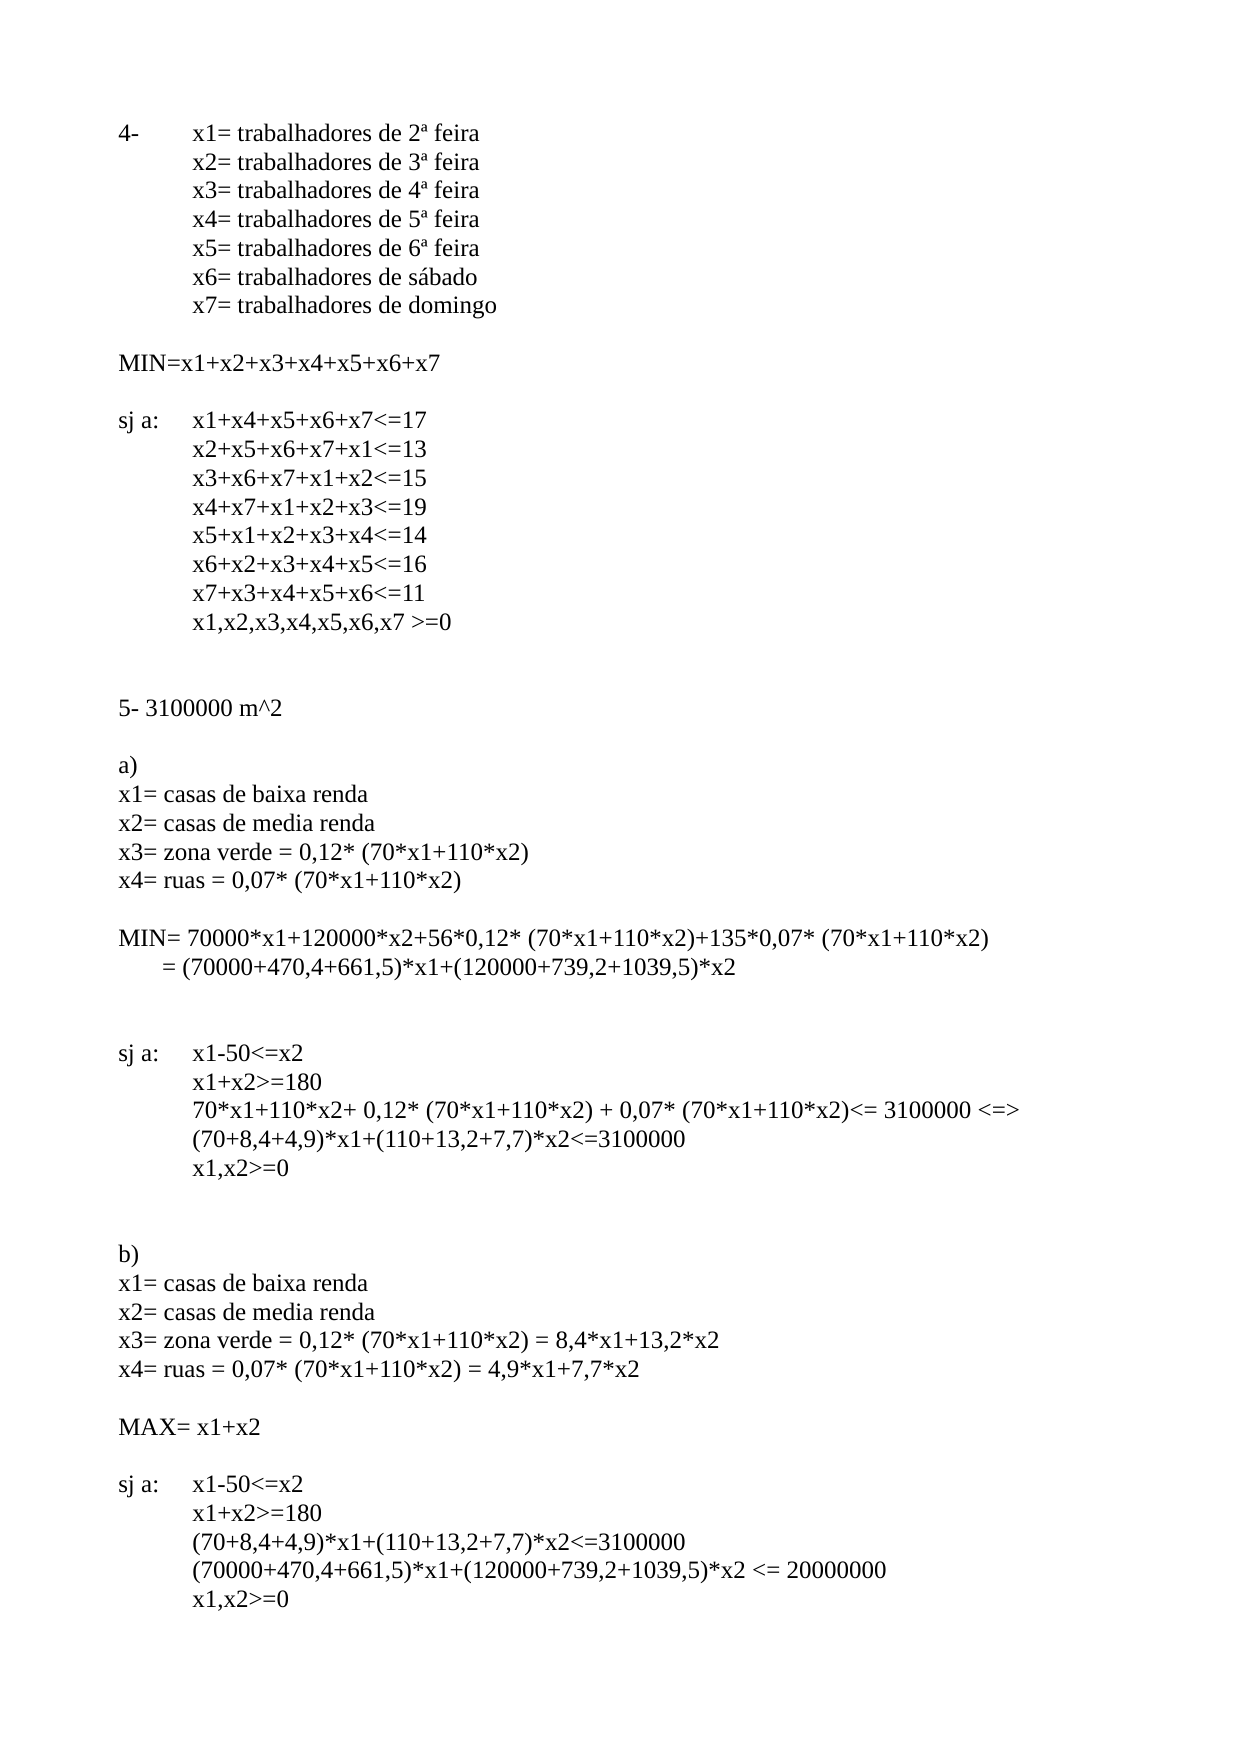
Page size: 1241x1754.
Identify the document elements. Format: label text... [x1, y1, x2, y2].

text (70+8,4+4,9)*x1+(110+13,2+7,7)*x2<=3100000 [118, 1527, 1122, 1556]
text (70000+470,4+661,5)*x1+(120000+739,2+1039,5)*x2 <= 20000000 [118, 1556, 1122, 1584]
text x4= ruas = 0,07* (70*x1+110*x2) = 4,9*x1+7,7*x2 [118, 1354, 1122, 1383]
text x5+x1+x2+x3+x4<=14 [118, 521, 1122, 549]
text MIN= 70000*x1+120000*x2+56*0,12* (70*x1+110*x2)+135*0,07* (70*x1+110*x2) [118, 923, 1122, 952]
text x5= trabalhadores de 6ª feira [118, 233, 1122, 262]
text x3= zona verde = 0,12* (70*x1+110*x2) = 8,4*x1+13,2*x2 [118, 1326, 1122, 1354]
text 70*x1+110*x2+ 0,12* (70*x1+110*x2) + 0,07* (70*x1+110*x2)<= 3100000 <=> [118, 1096, 1122, 1124]
text MIN=x1+x2+x3+x4+x5+x6+x7 [118, 348, 1122, 377]
text sj a: x1-50<=x2 [118, 1038, 1122, 1067]
text x4+x7+x1+x2+x3<=19 [118, 492, 1122, 521]
text x6+x2+x3+x4+x5<=16 [118, 549, 1122, 578]
text 4- x1= trabalhadores de 2ª feira [118, 118, 1122, 147]
text MAX= x1+x2 [118, 1412, 1122, 1441]
text x1+x2>=180 [118, 1067, 1122, 1096]
text x4= ruas = 0,07* (70*x1+110*x2) [118, 866, 1122, 894]
text x7= trabalhadores de domingo [118, 291, 1122, 319]
text 5- 3100000 m^2 [118, 693, 1122, 722]
text x2= casas de media renda [118, 1297, 1122, 1326]
text x3= trabalhadores de 4ª feira [118, 176, 1122, 204]
text x7+x3+x4+x5+x6<=11 [118, 578, 1122, 607]
text x4= trabalhadores de 5ª feira [118, 204, 1122, 233]
text x3= zona verde = 0,12* (70*x1+110*x2) [118, 837, 1122, 866]
text = (70000+470,4+661,5)*x1+(120000+739,2+1039,5)*x2 [118, 952, 1122, 981]
text x2+x5+x6+x7+x1<=13 [118, 434, 1122, 463]
text b) [118, 1239, 1122, 1268]
text sj a: x1+x4+x5+x6+x7<=17 [118, 406, 1122, 434]
text sj a: x1-50<=x2 [118, 1469, 1122, 1498]
text x1,x2>=0 [118, 1584, 1122, 1613]
text x1,x2>=0 [118, 1153, 1122, 1182]
text x2= trabalhadores de 3ª feira [118, 147, 1122, 176]
text (70+8,4+4,9)*x1+(110+13,2+7,7)*x2<=3100000 [118, 1124, 1122, 1153]
text x2= casas de media renda [118, 808, 1122, 837]
text x1+x2>=180 [118, 1498, 1122, 1527]
text a) [118, 751, 1122, 779]
text x3+x6+x7+x1+x2<=15 [118, 463, 1122, 492]
text x6= trabalhadores de sábado [118, 262, 1122, 291]
text x1,x2,x3,x4,x5,x6,x7 >=0 [118, 607, 1122, 636]
text x1= casas de baixa renda [118, 1268, 1122, 1297]
text x1= casas de baixa renda [118, 779, 1122, 808]
